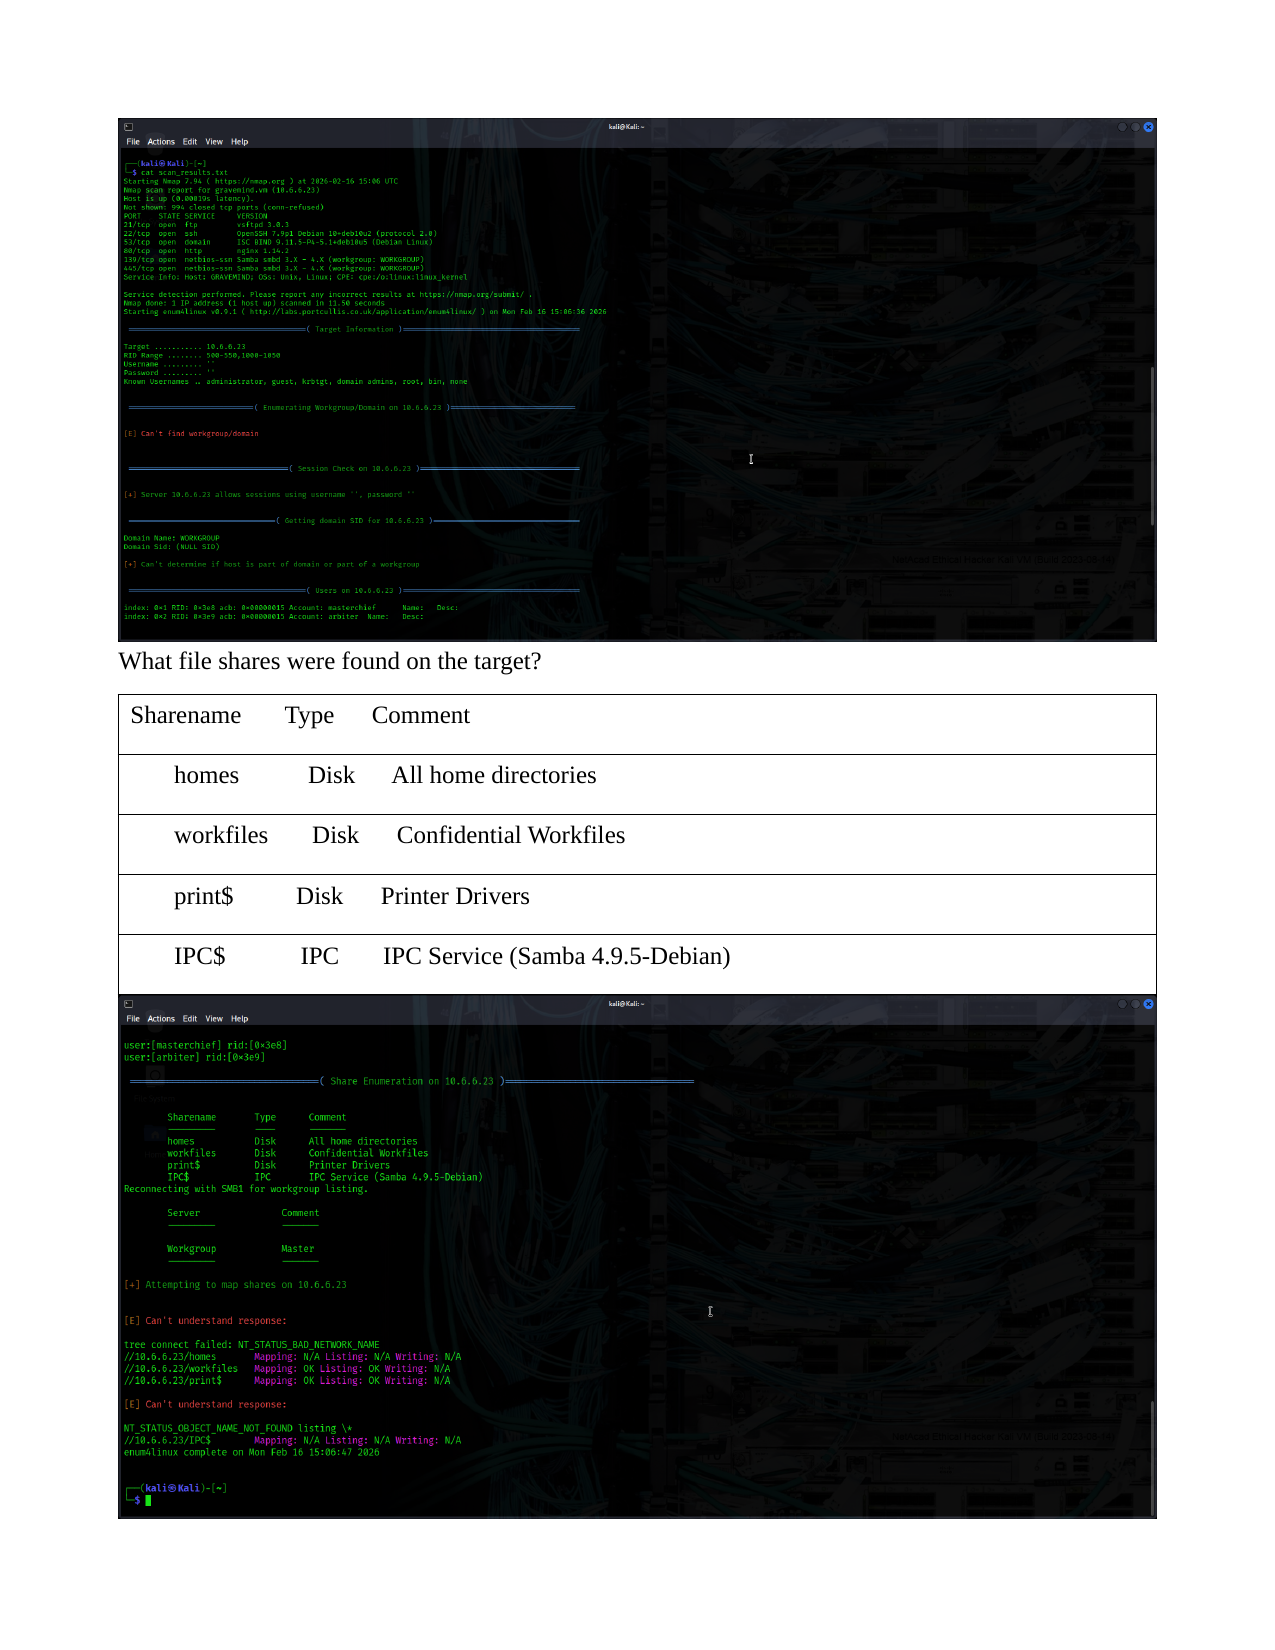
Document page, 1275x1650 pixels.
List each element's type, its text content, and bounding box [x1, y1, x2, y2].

table_cell print$ Disk Printer Drivers [119, 875, 1156, 934]
picture [118, 118, 1157, 642]
table_cell homes Disk All home directories [119, 755, 1156, 814]
table_cell IPC$ IPC IPC Service (Samba 4.9.5-Debian) [119, 935, 1156, 994]
table_header Sharename Type Comment [119, 695, 1156, 754]
text What file shares were found on the target? [118, 642, 1157, 675]
table_cell workfiles Disk Confidential Workfiles [119, 815, 1156, 874]
picture [118, 995, 1157, 1519]
